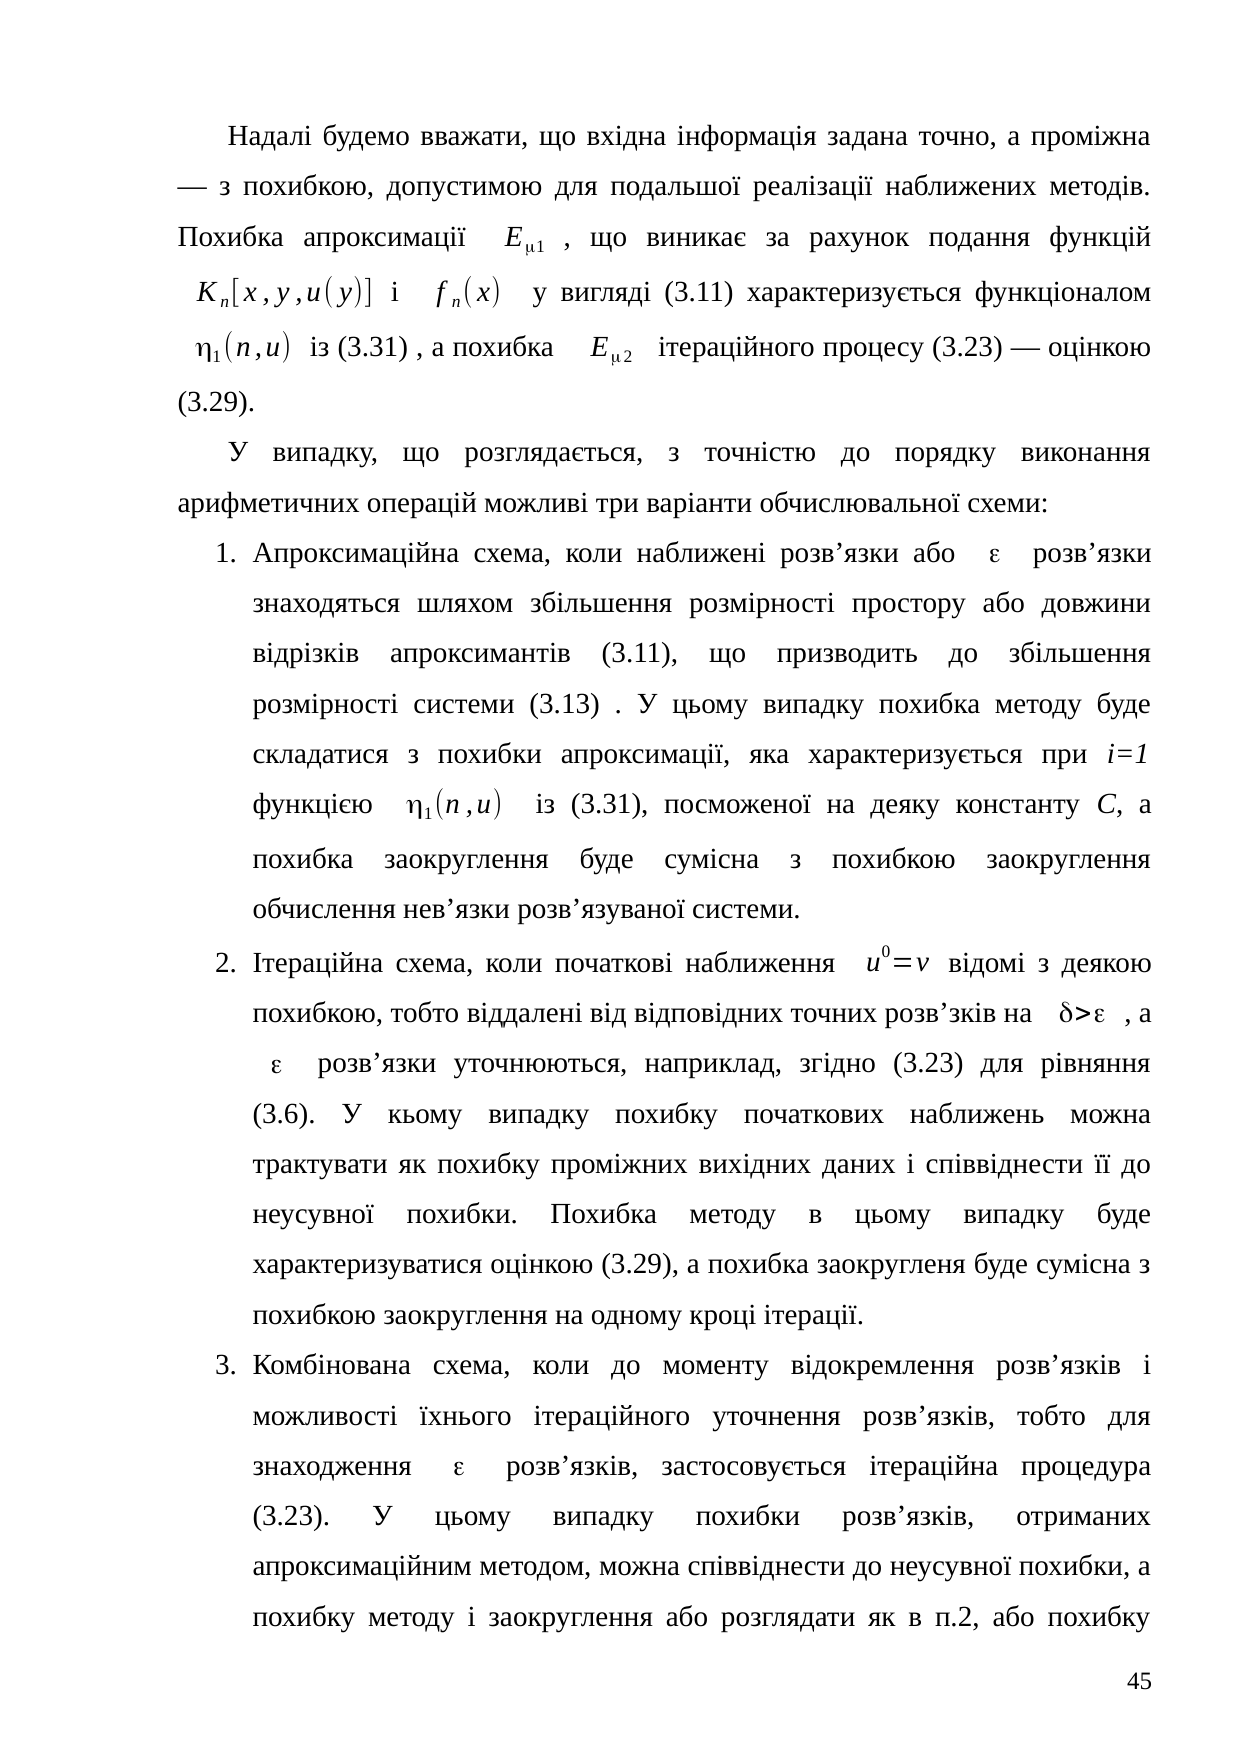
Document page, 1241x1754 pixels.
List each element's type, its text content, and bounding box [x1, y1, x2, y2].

text У випадку, що розглядається, з точністю до порядку виконання арифметичних операцій можливі три варіанти обчислювальної схеми: [177, 434, 1152, 518]
text Надалі будемо вважати, що вхідна інформація задана точно, а проміжна — з похибкою, допустимою для подальшої реалізації наближених методів. Похибка апроксимації , що виникає за рахунок подання функцій і у вигляді (3.11) характеризується функціоналом із (3.31) , а похибка ітераційного процесу (3.23) — оцінкою (3.29). [177, 118, 1152, 418]
list Комбінована схема, коли до моменту відокремлення розв’язків і можливості їхнього ітераційного уточнення розв’язків, тобто для знаходження розв’язків, застосовується ітераційна процедура (3.23). У цьому випадку похибки розв’язків, отриманих апроксимаційним методом, можна співвіднести до неусувної похибки, а похибку методу і заокруглення або розглядати як в п.2, або похибку [215, 1347, 1152, 1632]
list Апроксимаційна схема, коли наближені розв’язки або розв’язки знаходяться шляхом збільшення розмірності простору або довжини відрізків апроксимантів (3.11), що призводить до збільшення розмірності системи (3.13) . У цьому випадку похибка методу буде складатися з похибки апроксимації, яка характеризується при i=1 функцією із (3.31), посможеної на деяку константу C, а похибка заокруглення буде сумісна з похибкою заокруглення обчислення нев’язки розв’язуваної системи. [215, 535, 1152, 925]
list Ітераційна схема, коли початкові наближення відомі з деякою похибкою, тобто віддалені від відповідних точних розв’зків на , а розв’язки уточнюються, наприклад, згідно (3.23) для рівняння (3.6). У кьому випадку похибку початкових наближень можна трактувати як похибку проміжних вихідних даних і співвіднести її до неусувної похибки. Похибка методу в цьому випадку буде характеризуватися оцінкою (3.29), а похибка заокругленя буде сумісна з похибкою заокруглення на одному кроці ітерації. [215, 942, 1152, 1331]
